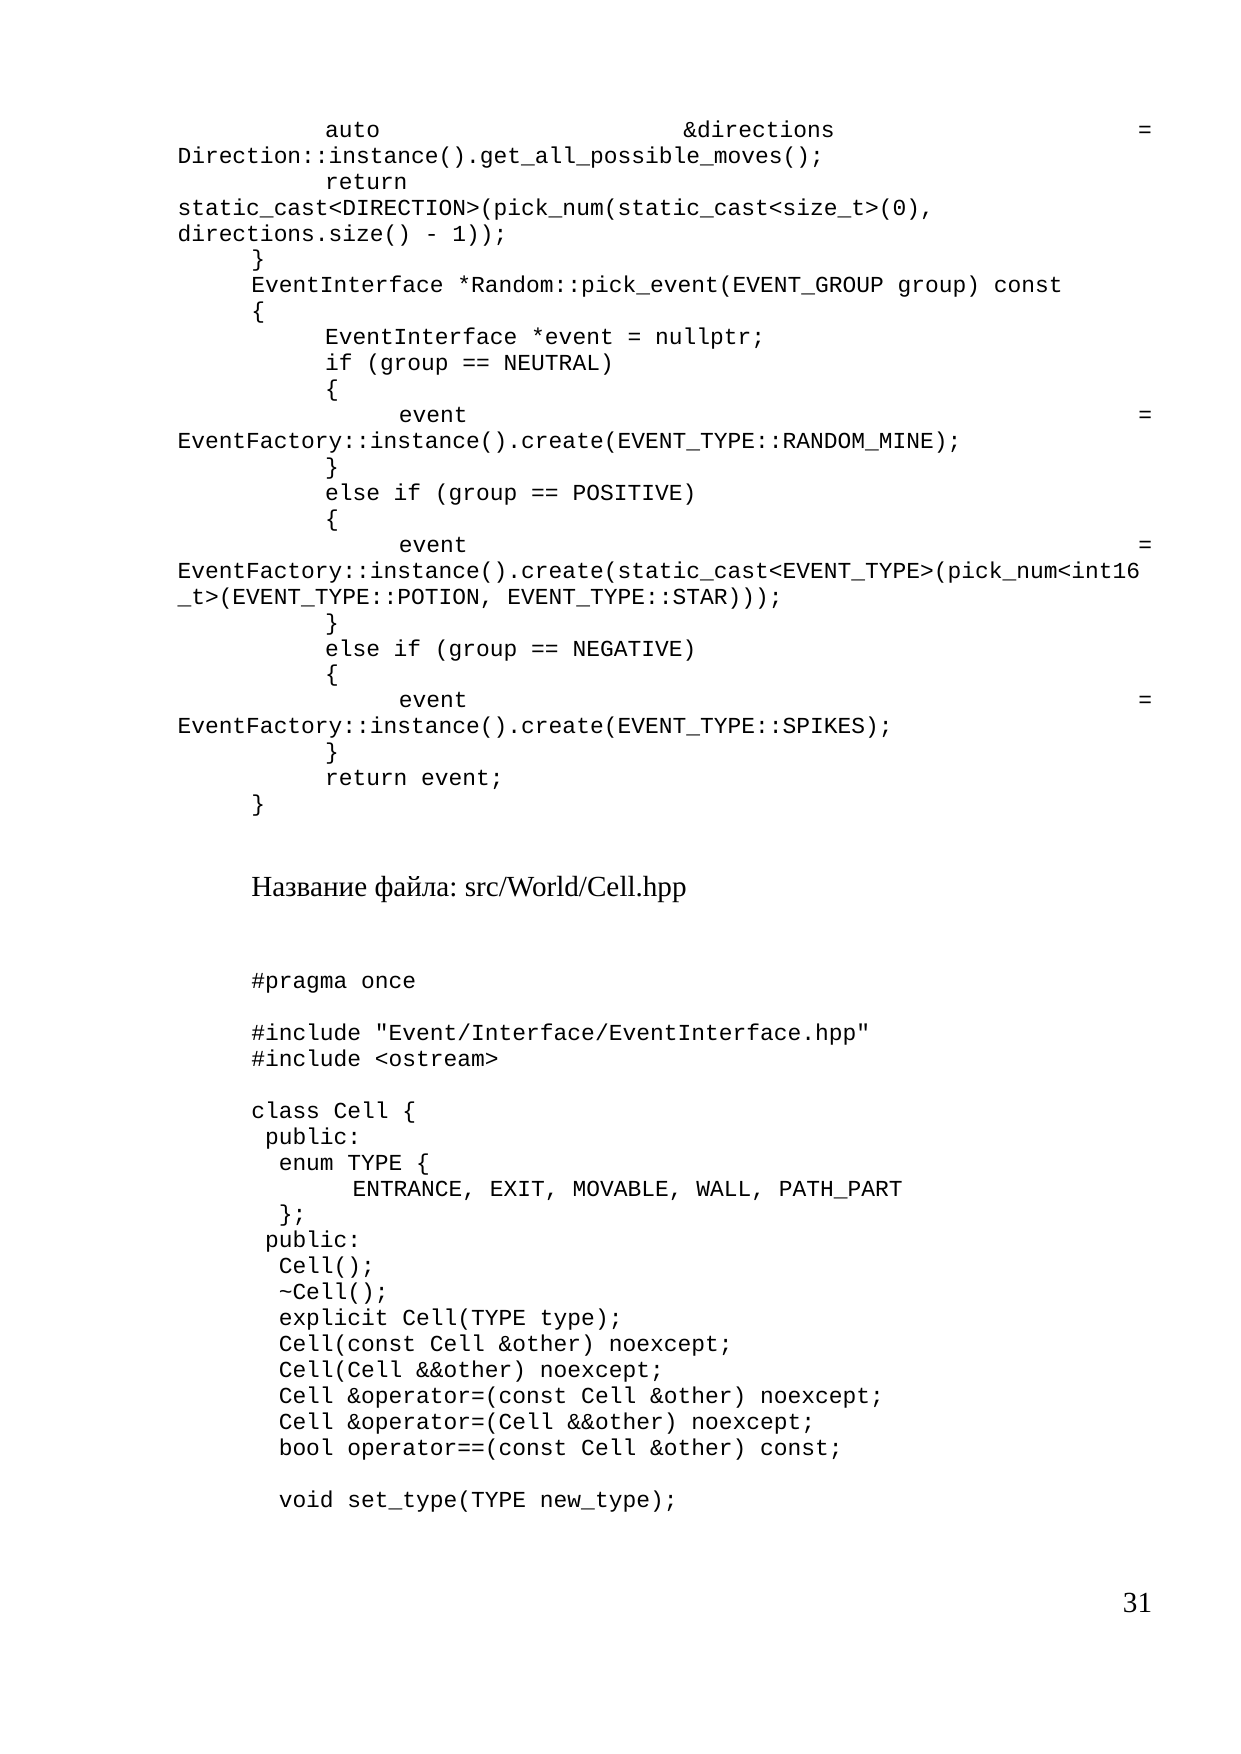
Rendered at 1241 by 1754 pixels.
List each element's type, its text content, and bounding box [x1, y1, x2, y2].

text else if (group == POSITIVE) [177, 481, 1152, 507]
text EventInterface *event = nullptr; [177, 326, 1152, 352]
text EventInterface *Random::pick_event(EVENT_GROUP group) const [177, 274, 1152, 300]
text }; [177, 1203, 1152, 1229]
text { [177, 377, 1152, 403]
text Cell(Cell &&other) noexcept; [177, 1358, 1152, 1384]
text event = EventFactory::instance().create(EVENT_TYPE::SPIKES); [177, 689, 1152, 741]
text return event; [177, 767, 1152, 792]
text else if (group == NEGATIVE) [177, 637, 1152, 663]
text ~Cell(); [177, 1281, 1152, 1307]
text } [177, 248, 1152, 274]
text public: [177, 1229, 1152, 1255]
text { [177, 663, 1152, 689]
text explicit Cell(TYPE type); [177, 1307, 1152, 1332]
text { [177, 300, 1152, 326]
text auto &directions = Direction::instance().get_all_possible_moves(); [177, 118, 1152, 170]
text void set_type(TYPE new_type); [177, 1488, 1152, 1514]
text enum TYPE { [177, 1151, 1152, 1177]
text bool operator==(const Cell &other) const; [177, 1436, 1152, 1462]
text Cell &operator=(Cell &&other) noexcept; [177, 1410, 1152, 1436]
text event = EventFactory::instance().create(EVENT_TYPE::RANDOM_MINE); [177, 403, 1152, 455]
text public: [177, 1125, 1152, 1151]
text if (group == NEUTRAL) [177, 352, 1152, 377]
text } [177, 792, 1152, 818]
text event = EventFactory::instance().create(static_cast<EVENT_TYPE>(pick_num<int16_t>(EVENT_TYPE::POTION, EVENT_TYPE::STAR))); [177, 533, 1152, 611]
text } [177, 611, 1152, 637]
text class Cell { [177, 1099, 1152, 1125]
text #pragma once [177, 969, 1152, 995]
text Cell(); [177, 1255, 1152, 1281]
text return static_cast<DIRECTION>(pick_num(static_cast<size_t>(0), directions.size() - 1)); [177, 170, 1152, 248]
text #include <ostream> [177, 1047, 1152, 1073]
text Cell &operator=(const Cell &other) noexcept; [177, 1384, 1152, 1410]
text { [177, 507, 1152, 533]
text ENTRANCE, EXIT, MOVABLE, WALL, PATH_PART [177, 1177, 1152, 1203]
text #include "Event/Interface/EventInterface.hpp" [177, 1021, 1152, 1047]
text Cell(const Cell &other) noexcept; [177, 1332, 1152, 1358]
text } [177, 741, 1152, 767]
text Название файла: src/World/Cell.hpp [177, 869, 1152, 902]
text } [177, 455, 1152, 481]
